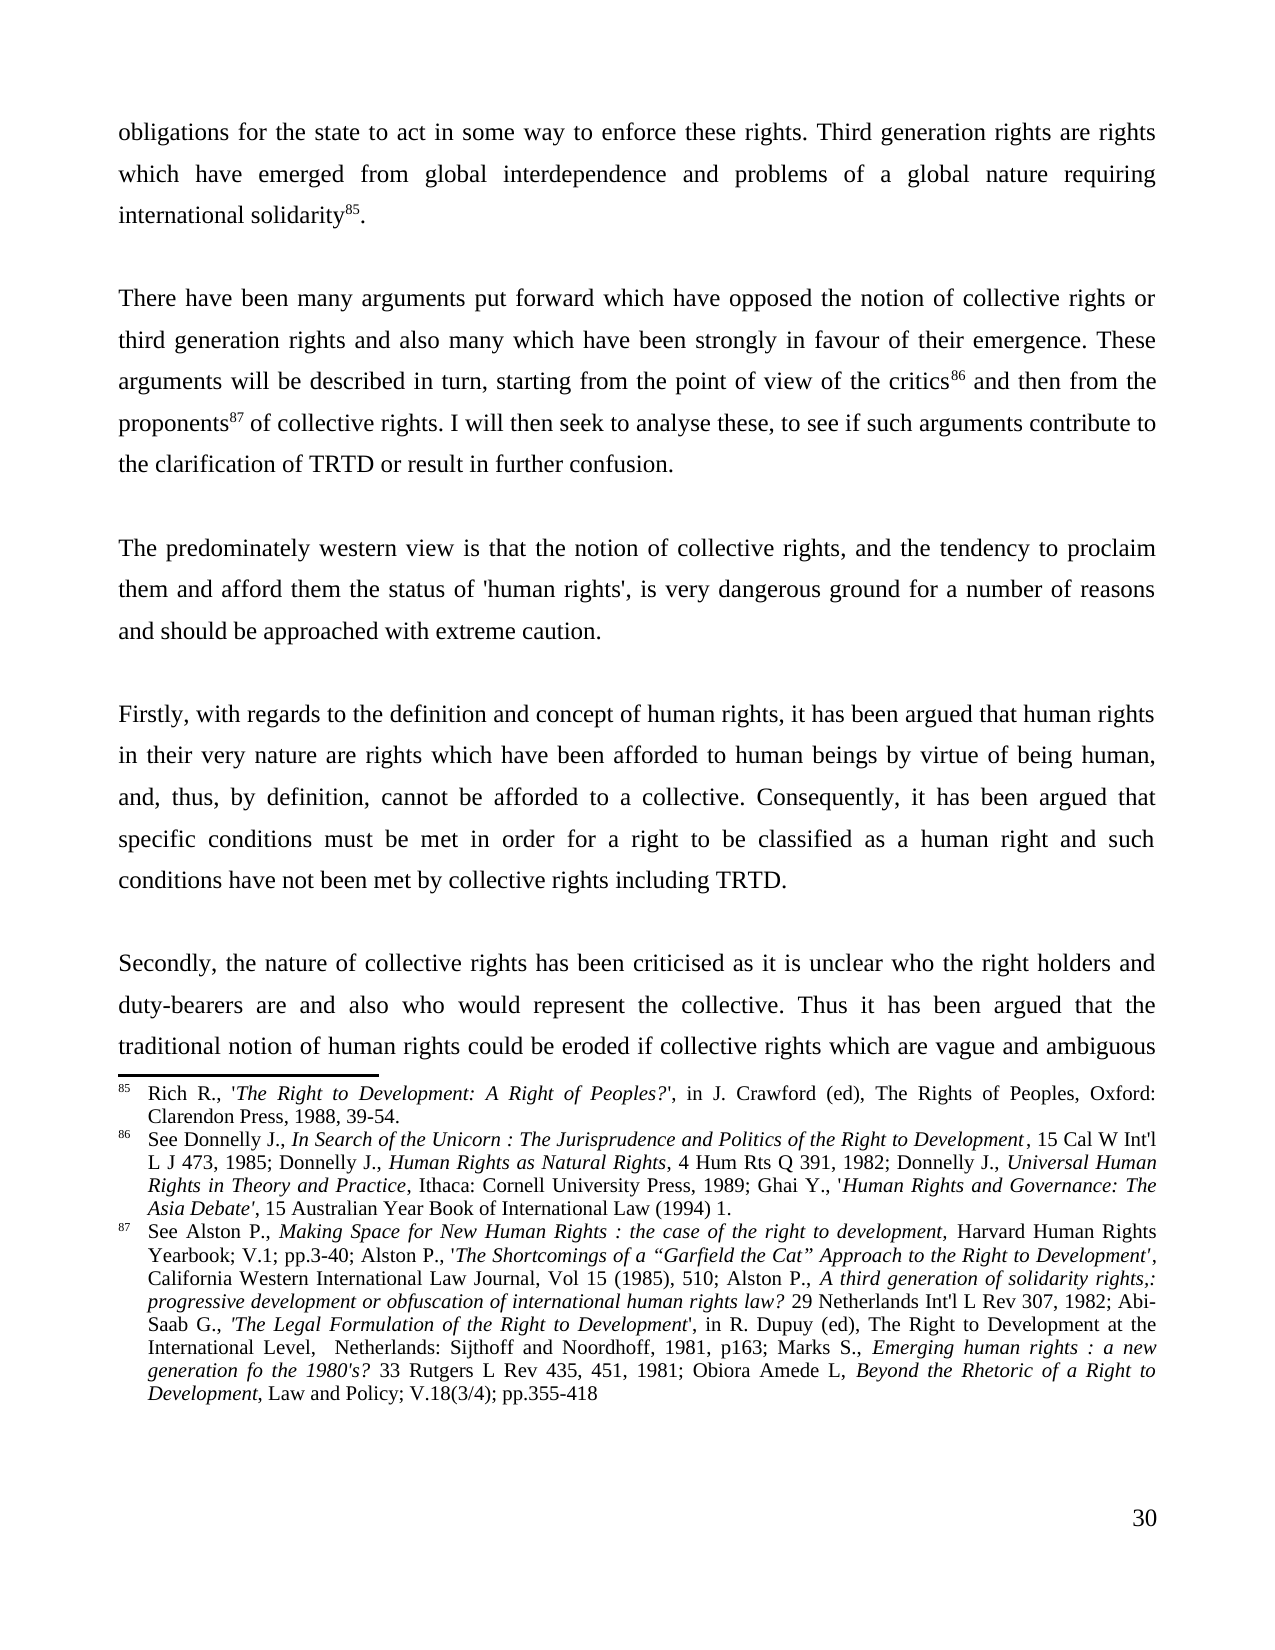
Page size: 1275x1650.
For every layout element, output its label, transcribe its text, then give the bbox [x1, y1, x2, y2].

text See Alston P., Making Space for New Human Rights : the case of the right to development, Harvard Human Rights Yearbook; V.1; pp.3-40; Alston P., 'The Shortcomings of a “Garfield the Cat” Approach to the Right to Development', California Western International Law Journal, Vol 15 (1985), 510; Alston P., A third generation of solidarity rights,: progressive development or obfuscation of international human rights law? 29 Netherlands Int'l L Rev 307, 1982; Abi- Saab G., 'The Legal Formulation of the Right to Development', in R. Dupuy (ed), The Right to Development at the International Level, Netherlands: Sijthoff and Noordhoff, 1981, p163; Marks S., Emerging human rights : a new generation fo the 1980's? 33 Rutgers L Rev 435, 451, 1981; Obiora Amede L, Beyond the Rhetoric of a Right to Development, Law and Policy; V.18(3/4); pp.355-418 [118, 1220, 1157, 1405]
text Firstly, with regards to the definition and concept of human rights, it has been argued that human rights in their very nature are rights which have been afforded to human beings by virtue of being human, and, thus, by definition, cannot be afforded to a collective. Consequently, it has been argued that specific conditions must be met in order for a right to be classified as a human right and such conditions have not been met by collective rights including TRTD. [118, 700, 1157, 894]
text obligations for the state to act in some way to enforce these rights. Third generation rights are rights which have emerged from global interdependence and problems of a global nature requiring international solidarity. [118, 118, 1157, 229]
text There have been many arguments put forward which have opposed the notion of collective rights or third generation rights and also many which have been strongly in favour of their emergence. These arguments will be described in turn, starting from the point of view of the critics and then from the proponents of collective rights. I will then seek to analyse these, to see if such arguments contribute to the clarification of TRTD or result in further confusion. [118, 284, 1157, 478]
text The predominately western view is that the notion of collective rights, and the tendency to proclaim them and afford them the status of 'human rights', is very dangerous ground for a number of reasons and should be approached with extreme caution. [118, 534, 1157, 644]
text Secondly, the nature of collective rights has been criticised as it is unclear who the right holders and duty-bearers are and also who would represent the collective. Thus it has been argued that the traditional notion of human rights could be eroded if collective rights which are vague and ambiguous [118, 949, 1157, 1060]
text See Donnelly J., In Search of the Unicorn : The Jurisprudence and Politics of the Right to Development, 15 Cal W Int'l L J 473, 1985; Donnelly J., Human Rights as Natural Rights, 4 Hum Rts Q 391, 1982; Donnelly J., Universal Human Rights in Theory and Practice, Ithaca: Cornell University Press, 1989; Ghai Y., 'Human Rights and Governance: The Asia Debate', 15 Australian Year Book of International Law (1994) 1. [118, 1128, 1157, 1220]
text Rich R., 'The Right to Development: A Right of Peoples?', in J. Crawford (ed), The Rights of Peoples, Oxford: Clarendon Press, 1988, 39-54. [118, 1082, 1157, 1128]
